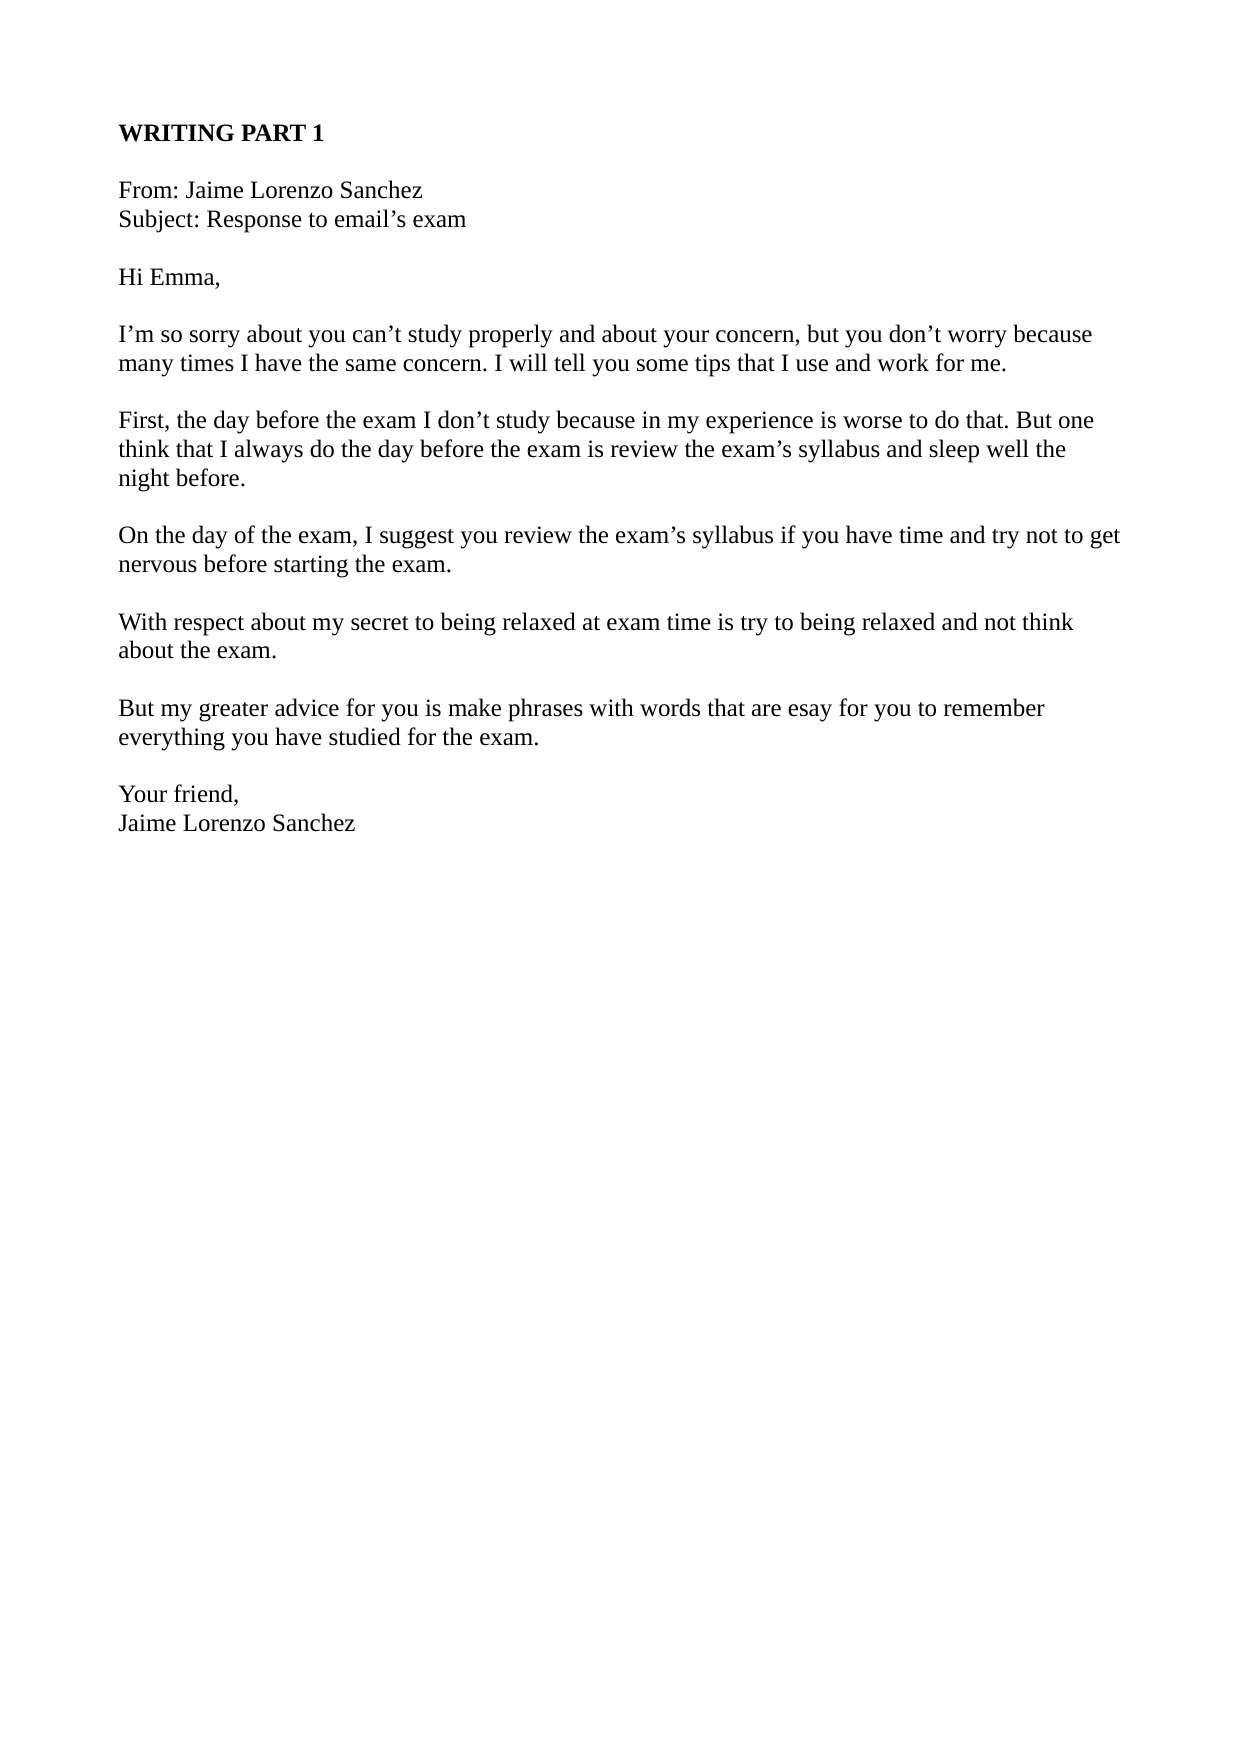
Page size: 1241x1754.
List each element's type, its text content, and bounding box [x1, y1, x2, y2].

text Hi Emma, [118, 262, 1122, 291]
text WRITING PART 1 [118, 118, 1122, 147]
text Subject: Response to email’s exam [118, 204, 1122, 233]
text Jaime Lorenzo Sanchez [118, 808, 1122, 837]
text I’m so sorry about you can’t study properly and about your concern, but you don’t worry because many times I have the same concern. I will tell you some tips that I use and work for me. [118, 319, 1122, 377]
text First, the day before the exam I don’t study because in my experience is worse to do that. But one think that I always do the day before the exam is review the exam’s syllabus and sleep well the night before. [118, 406, 1122, 492]
text From: Jaime Lorenzo Sanchez [118, 176, 1122, 204]
text On the day of the exam, I suggest you review the exam’s syllabus if you have time and try not to get nervous before starting the exam. [118, 521, 1122, 578]
text Your friend, [118, 779, 1122, 808]
text But my greater advice for you is make phrases with words that are esay for you to remember everything you have studied for the exam. [118, 693, 1122, 751]
text With respect about my secret to being relaxed at exam time is try to being relaxed and not think about the exam. [118, 607, 1122, 664]
